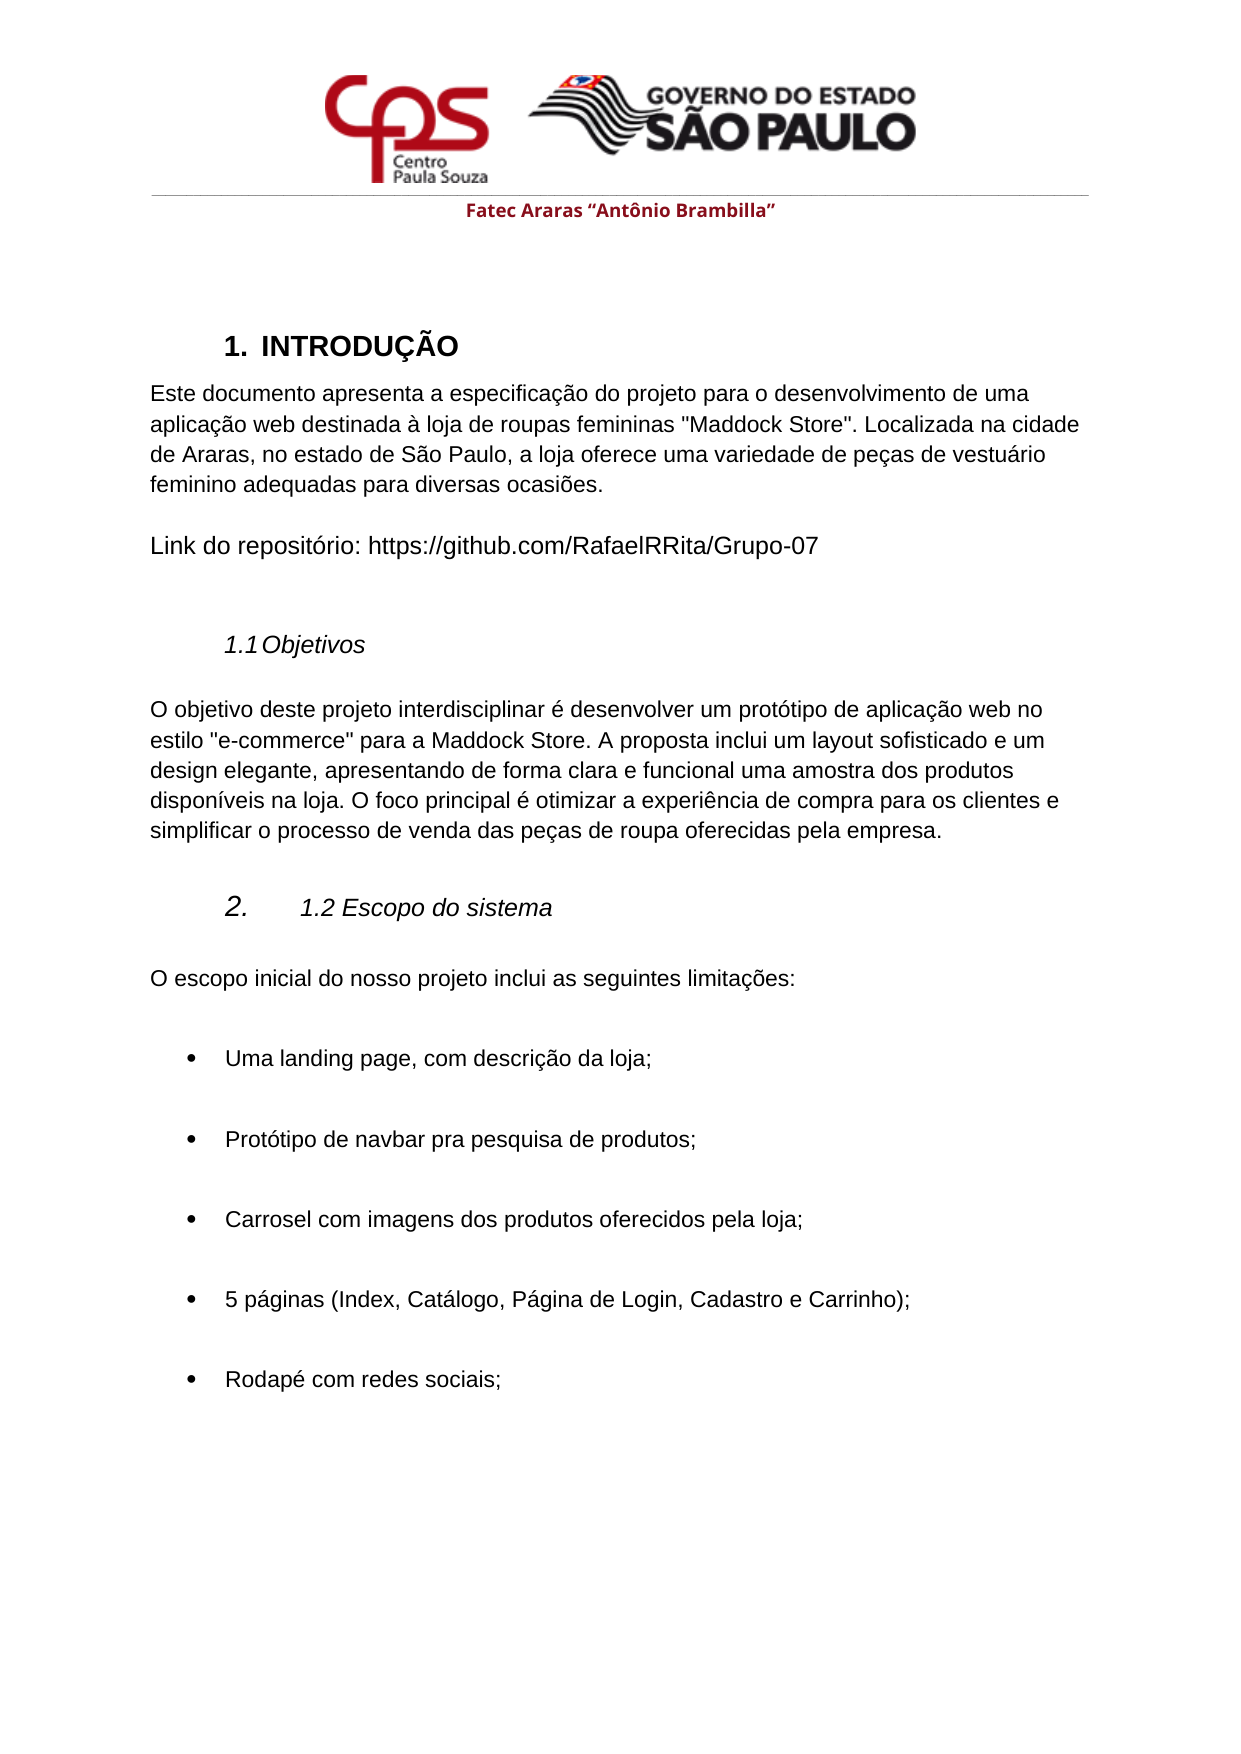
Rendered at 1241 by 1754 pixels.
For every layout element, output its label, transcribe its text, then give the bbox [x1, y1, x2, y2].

text O escopo inicial do nosso projeto inclui as seguintes limitações: [150, 965, 1091, 992]
subtitle INTRODUÇÃO [224, 329, 1091, 363]
list Objetivos [224, 630, 1091, 659]
text Este documento apresenta a especificação do projeto para o desenvolvimento de uma aplicação web destinada à loja de roupas femininas "Maddock Store". Localizada na cidade de Araras, no estado de São Paulo, a loja oferece uma variedade de peças de vestuário feminino adequadas para diversas ocasiões. [150, 380, 1091, 497]
list Rodapé com redes sociais; [187, 1366, 1091, 1393]
list Protótipo de navbar pra pesquisa de produtos; [187, 1126, 1091, 1152]
subtitle 1.2 Escopo do sistema [150, 889, 1091, 923]
list Uma landing page, com descrição da loja; [187, 1045, 1091, 1072]
text Link do repositório: https://github.com/RafaelRRita/Grupo-07 [150, 531, 1091, 560]
list 5 páginas (Index, Catálogo, Página de Login, Cadastro e Carrinho); [187, 1286, 1091, 1312]
text O objetivo deste projeto interdisciplinar é desenvolver um protótipo de aplicação web no estilo "e-commerce" para a Maddock Store. A proposta inclui um layout sofisticado e um design elegante, apresentando de forma clara e funcional uma amostra dos produtos disponíveis na loja. O foco principal é otimizar a experiência de compra para os clientes e simplificar o processo de venda das peças de roupa oferecidas pela empresa. [150, 696, 1091, 844]
list Carrosel com imagens dos produtos oferecidos pela loja; [187, 1206, 1091, 1232]
